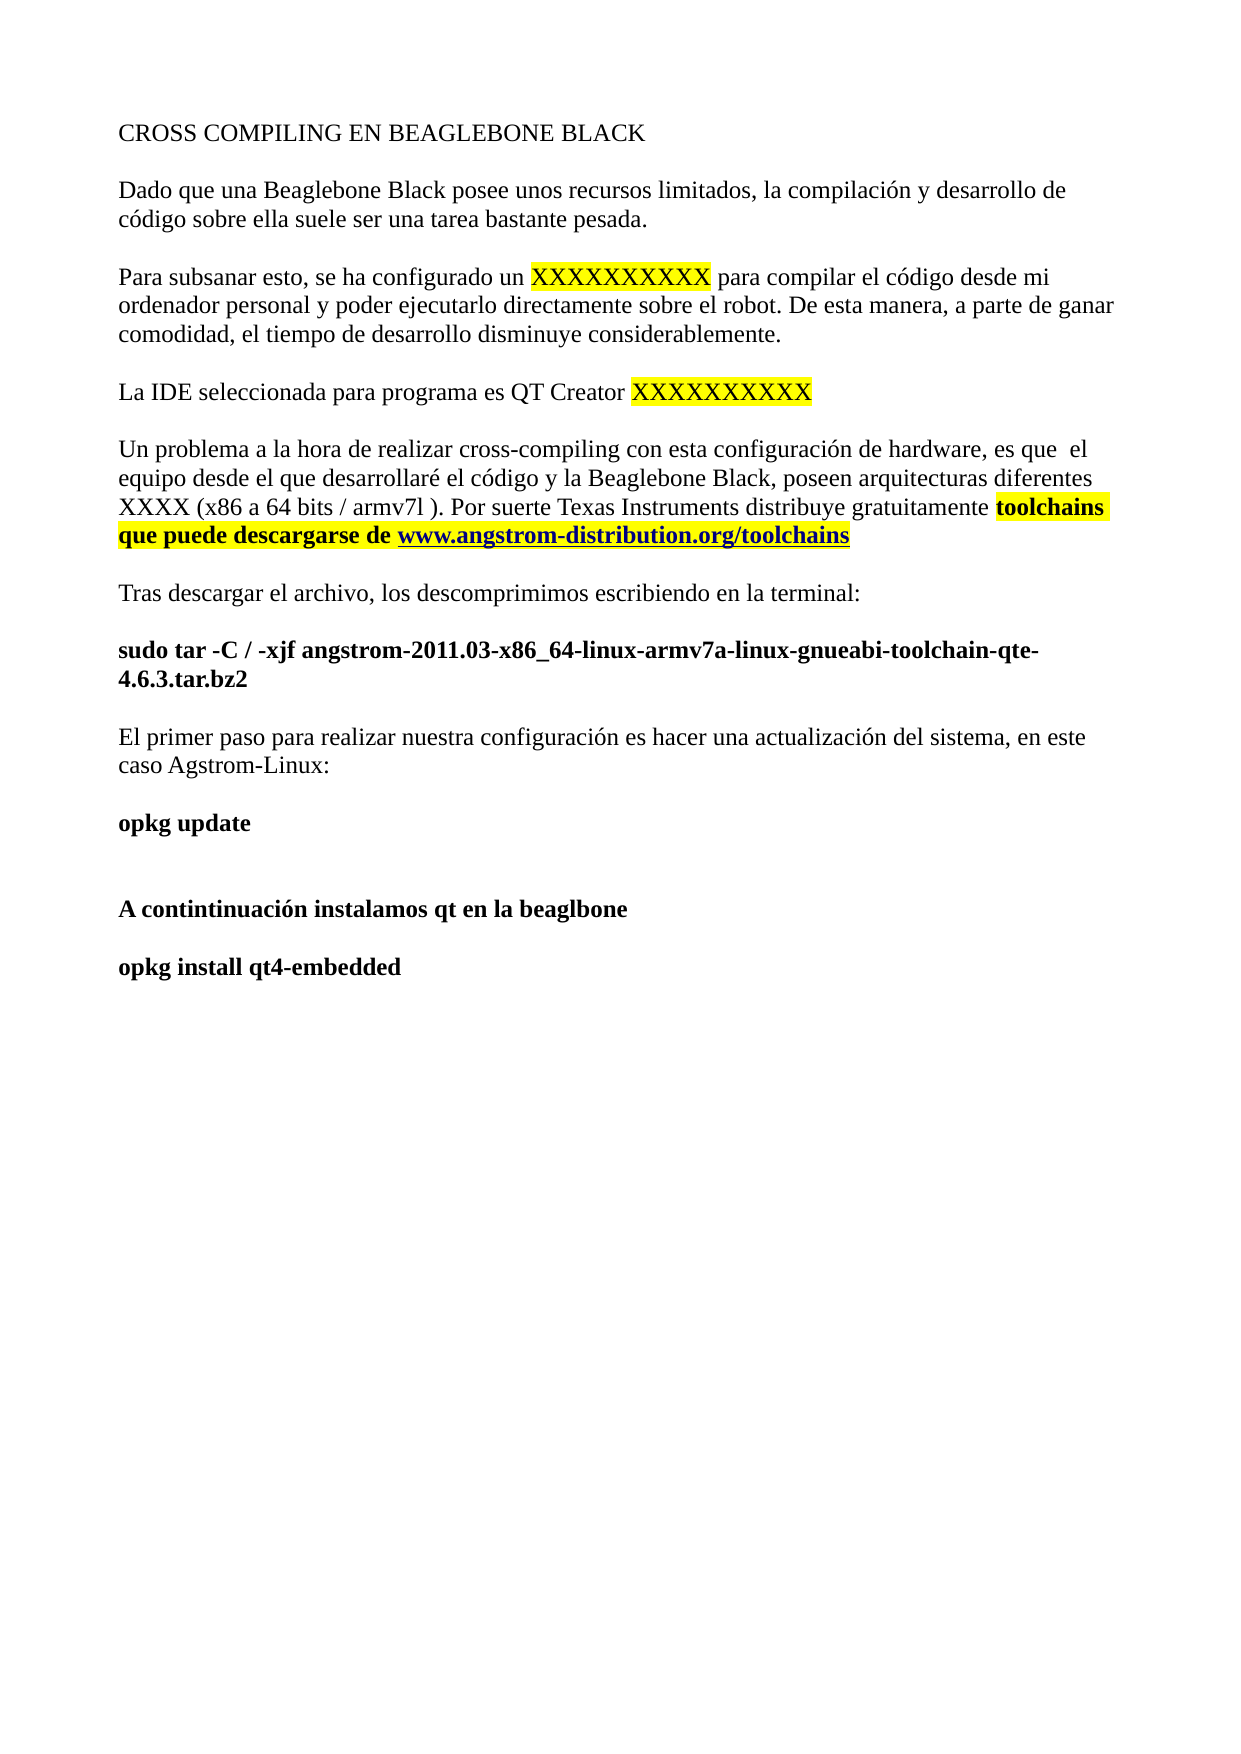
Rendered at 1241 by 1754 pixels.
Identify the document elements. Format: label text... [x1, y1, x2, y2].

text opkg update [118, 808, 1122, 837]
text CROSS COMPILING EN BEAGLEBONE BLACK [118, 118, 1122, 147]
text sudo tar -C / -xjf angstrom-2011.03-x86_64-linux-armv7a-linux-gnueabi-toolchain-qte-4.6.3.tar.bz2 [118, 636, 1122, 693]
text Un problema a la hora de realizar cross-compiling con esta configuración de hardware, es que el equipo desde el que desarrollaré el código y la Beaglebone Black, poseen arquitecturas diferentes XXXX (x86 a 64 bits / armv7l ). Por suerte Texas Instruments distribuye gratuitamente toolchains que puede descargarse de www.angstrom-distribution.org/toolchains [118, 434, 1122, 549]
text Dado que una Beaglebone Black posee unos recursos limitados, la compilación y desarrollo de código sobre ella suele ser una tarea bastante pesada. [118, 176, 1122, 233]
text A contintinuación instalamos qt en la beaglbone [118, 894, 1122, 923]
text Para subsanar esto, se ha configurado un XXXXXXXXXX para compilar el código desde mi ordenador personal y poder ejecutarlo directamente sobre el robot. De esta manera, a parte de ganar comodidad, el tiempo de desarrollo disminuye considerablemente. [118, 262, 1122, 348]
text opkg install qt4-embedded [118, 952, 1122, 981]
text Tras descargar el archivo, los descomprimimos escribiendo en la terminal: [118, 578, 1122, 607]
text El primer paso para realizar nuestra configuración es hacer una actualización del sistema, en este caso Agstrom-Linux: [118, 722, 1122, 779]
text La IDE seleccionada para programa es QT Creator XXXXXXXXXX [118, 377, 1122, 406]
